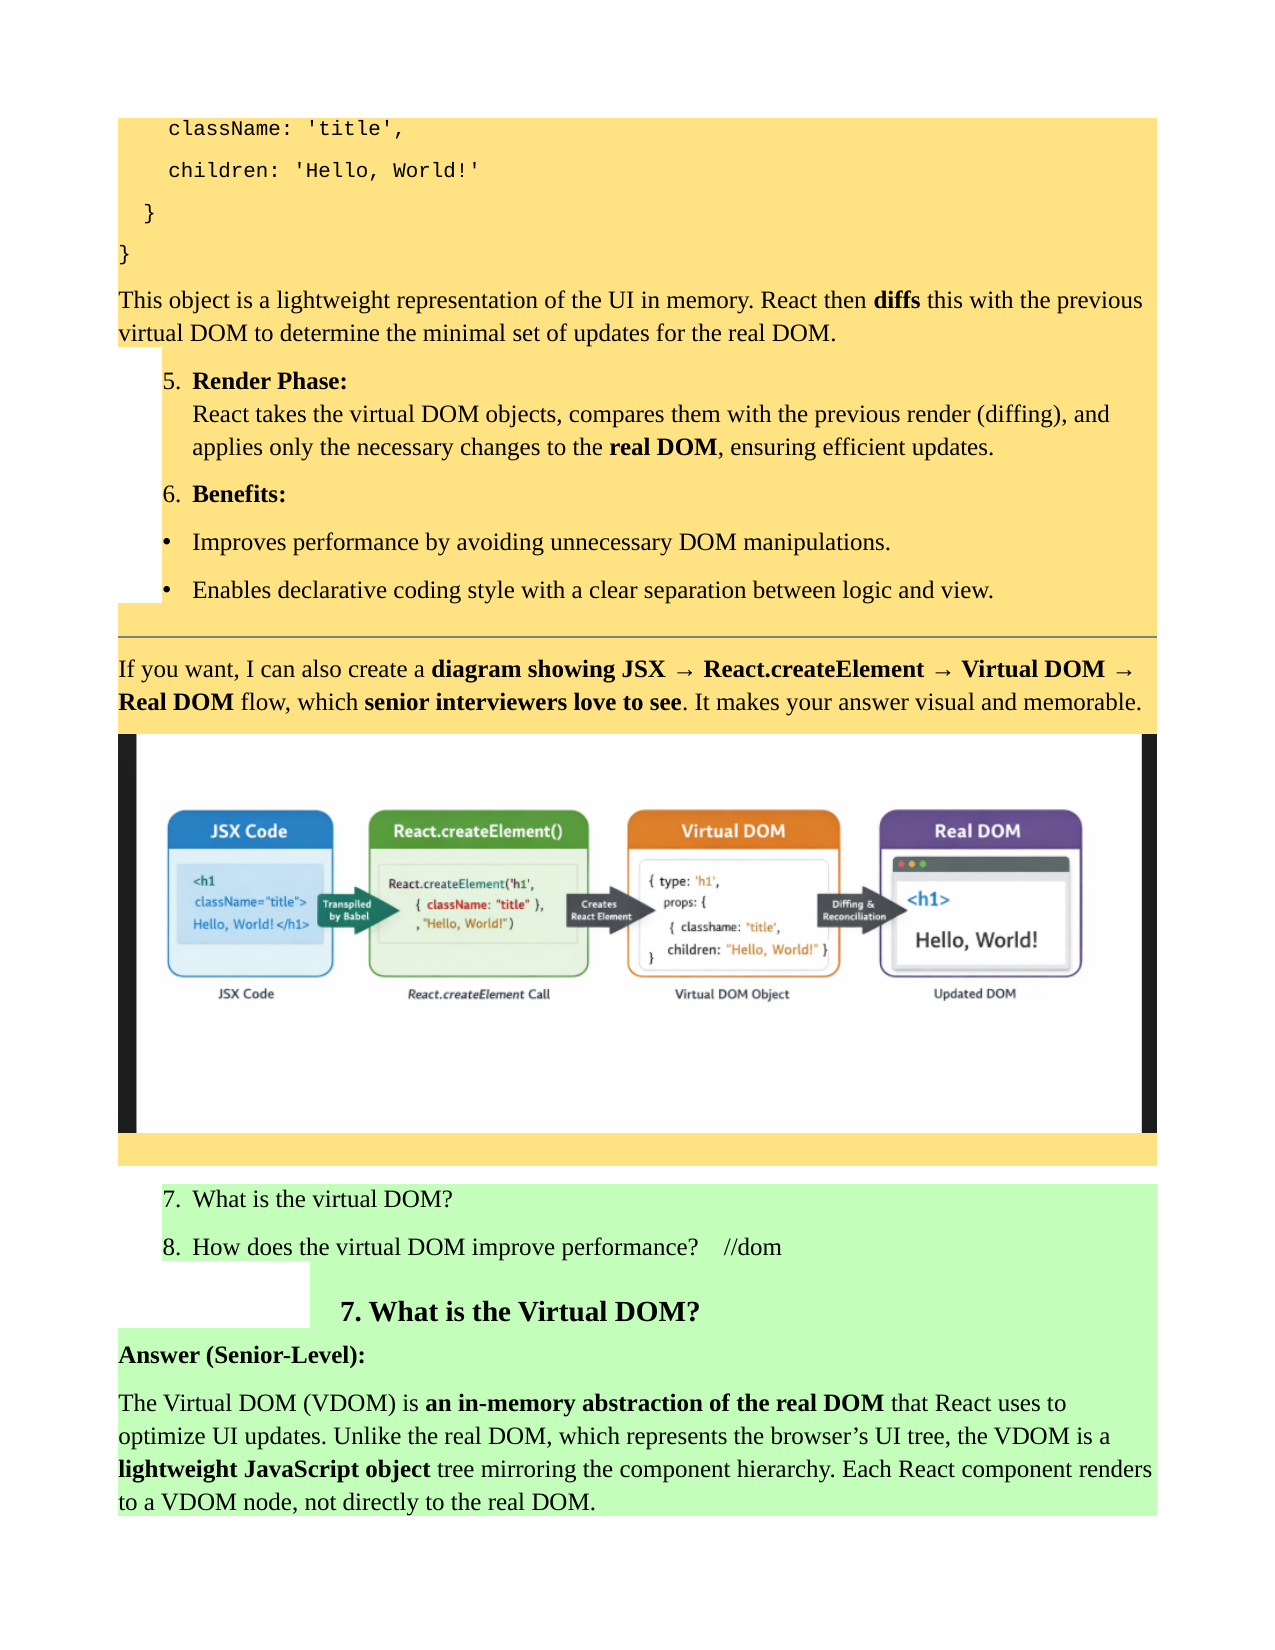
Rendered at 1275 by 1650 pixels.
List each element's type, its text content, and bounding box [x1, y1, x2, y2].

subtitle 7. What is the Virtual DOM? [310, 1294, 1157, 1328]
text } [118, 243, 1157, 267]
list What is the virtual DOM? [162, 1184, 1157, 1213]
list Render Phase: React takes the virtual DOM objects, compares them with the previous render (diffing), and applies only the necessary changes to the real DOM, ensuring efficient updates. [162, 366, 1157, 461]
list Improves performance by avoiding unnecessary DOM manipulations. [162, 527, 1157, 556]
list How does the virtual DOM improve performance? //dom [162, 1232, 1157, 1261]
text Answer (Senior-Level): [118, 1340, 1157, 1369]
text className: 'title', [118, 118, 1157, 142]
text } [118, 202, 1157, 225]
picture [118, 734, 1157, 1133]
text The Virtual DOM (VDOM) is an in-memory abstraction of the real DOM that React uses to optimize UI updates. Unlike the real DOM, which represents the browser’s UI tree, the VDOM is a lightweight JavaScript object tree mirroring the component hierarchy. Each React component renders to a VDOM node, not directly to the real DOM. [118, 1388, 1157, 1516]
text If you want, I can also create a diagram showing JSX → React.createElement → Virtual DOM → Real DOM flow, which senior interviewers love to see. It makes your answer visual and memorable. [118, 654, 1157, 716]
text This object is a lightweight representation of the UI in memory. React then diffs this with the previous virtual DOM to determine the minimal set of updates for the real DOM. [118, 285, 1157, 347]
text children: 'Hello, World!' [118, 160, 1157, 183]
list Enables declarative coding style with a clear separation between logic and view. [162, 575, 1157, 603]
list Benefits: [162, 479, 1157, 508]
